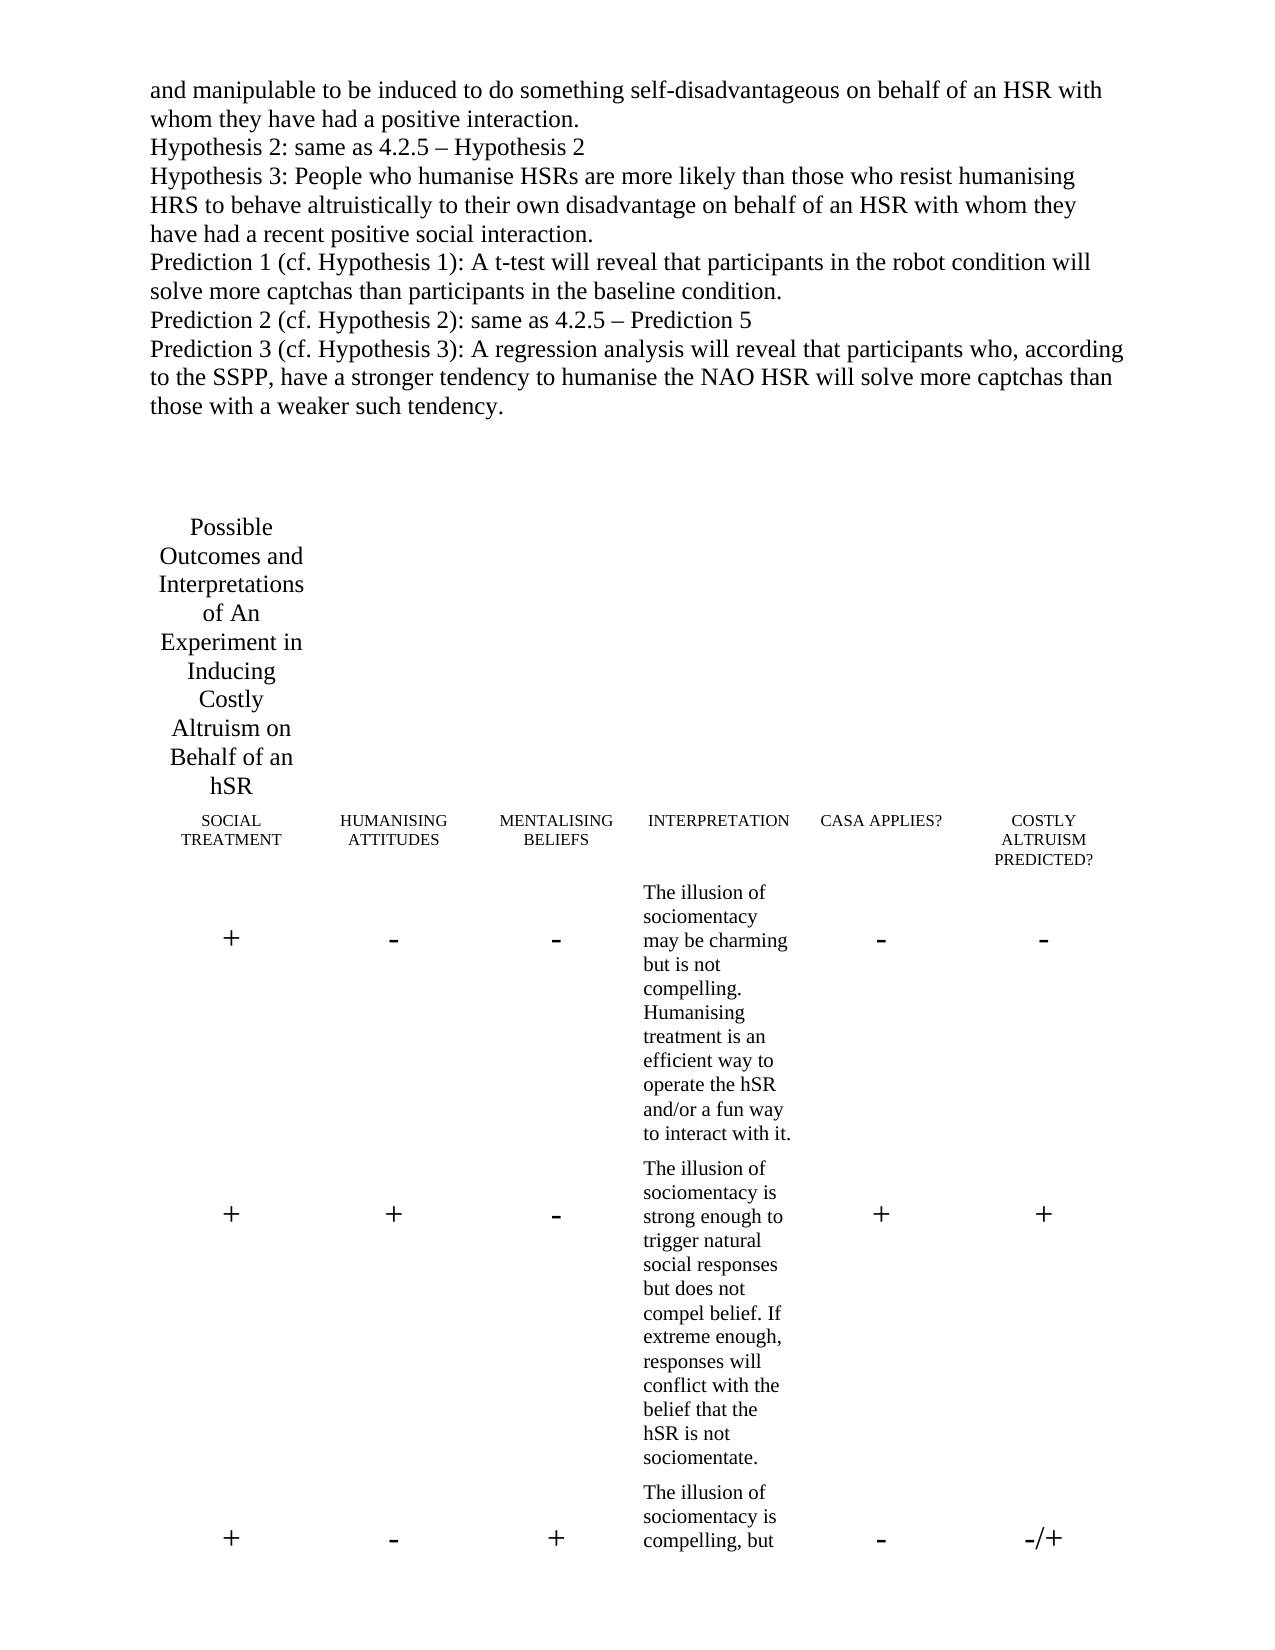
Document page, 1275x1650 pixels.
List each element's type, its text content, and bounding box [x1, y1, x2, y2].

table_cell SOCIAL TREATMENT [150, 805, 312, 874]
text and manipulable to be induced to do something self-disadvantageous on behalf of an HSR with whom they have had a positive interaction. [150, 75, 1125, 132]
table_cell - [800, 1475, 962, 1563]
table_cell + [150, 1150, 312, 1474]
table_cell + [150, 1475, 312, 1563]
table_cell + [475, 1475, 637, 1563]
table_cell - [313, 1475, 475, 1563]
table_cell - [475, 1150, 637, 1474]
text Prediction 2 (cf. Hypothesis 2): same as 4.2.5 – Prediction 5 [150, 305, 1125, 334]
table_cell + [150, 874, 312, 1150]
table_cell - [313, 874, 475, 1150]
table_cell -/+ [963, 1475, 1125, 1563]
table_cell The illusion of sociomentacy may be charming but is not compelling. Humanising treatment is an efficient way to operate the hSR and/or a fun way to interact with it. [638, 874, 800, 1150]
table_cell COSTLY ALTRUISM PREDICTED? [963, 805, 1125, 874]
table_cell + [963, 1150, 1125, 1474]
table_cell + [800, 1150, 962, 1474]
table_cell The illusion of sociomentacy is strong enough to trigger natural social responses but does not compel belief. If extreme enough, responses will conflict with the belief that the hSR is not sociomentate. [638, 1150, 800, 1474]
table_cell - [963, 874, 1125, 1150]
text Prediction 1 (cf. Hypothesis 1): A t-test will reveal that participants in the robot condition will solve more captchas than participants in the baseline condition. [150, 247, 1125, 305]
table_cell - [475, 874, 637, 1150]
table_cell MENTALISING BELIEFS [475, 805, 637, 874]
table_cell HUMANISING ATTITUDES [313, 805, 475, 874]
text Hypothesis 3: People who humanise HSRs are more likely than those who resist humanising HRS to behave altruistically to their own disadvantage on behalf of an HSR with whom they have had a recent positive social interaction. [150, 161, 1125, 247]
table_header Possible Outcomes and Interpretations of An Experiment in Inducing Costly Altruism on Behalf of an hSR [150, 506, 312, 805]
table_cell CASA APPLIES? [800, 805, 962, 874]
table_cell + [313, 1150, 475, 1474]
table_cell INTERPRETATION [638, 805, 800, 874]
text Prediction 3 (cf. Hypothesis 3): A regression analysis will reveal that participants who, according to the SSPP, have a stronger tendency to humanise the NAO HSR will solve more captchas than those with a weaker such tendency. [150, 334, 1125, 420]
table_cell - [800, 874, 962, 1150]
table_cell The illusion of sociomentacy is compelling, but [638, 1475, 800, 1563]
text Hypothesis 2: same as 4.2.5 – Hypothesis 2 [150, 132, 1125, 161]
